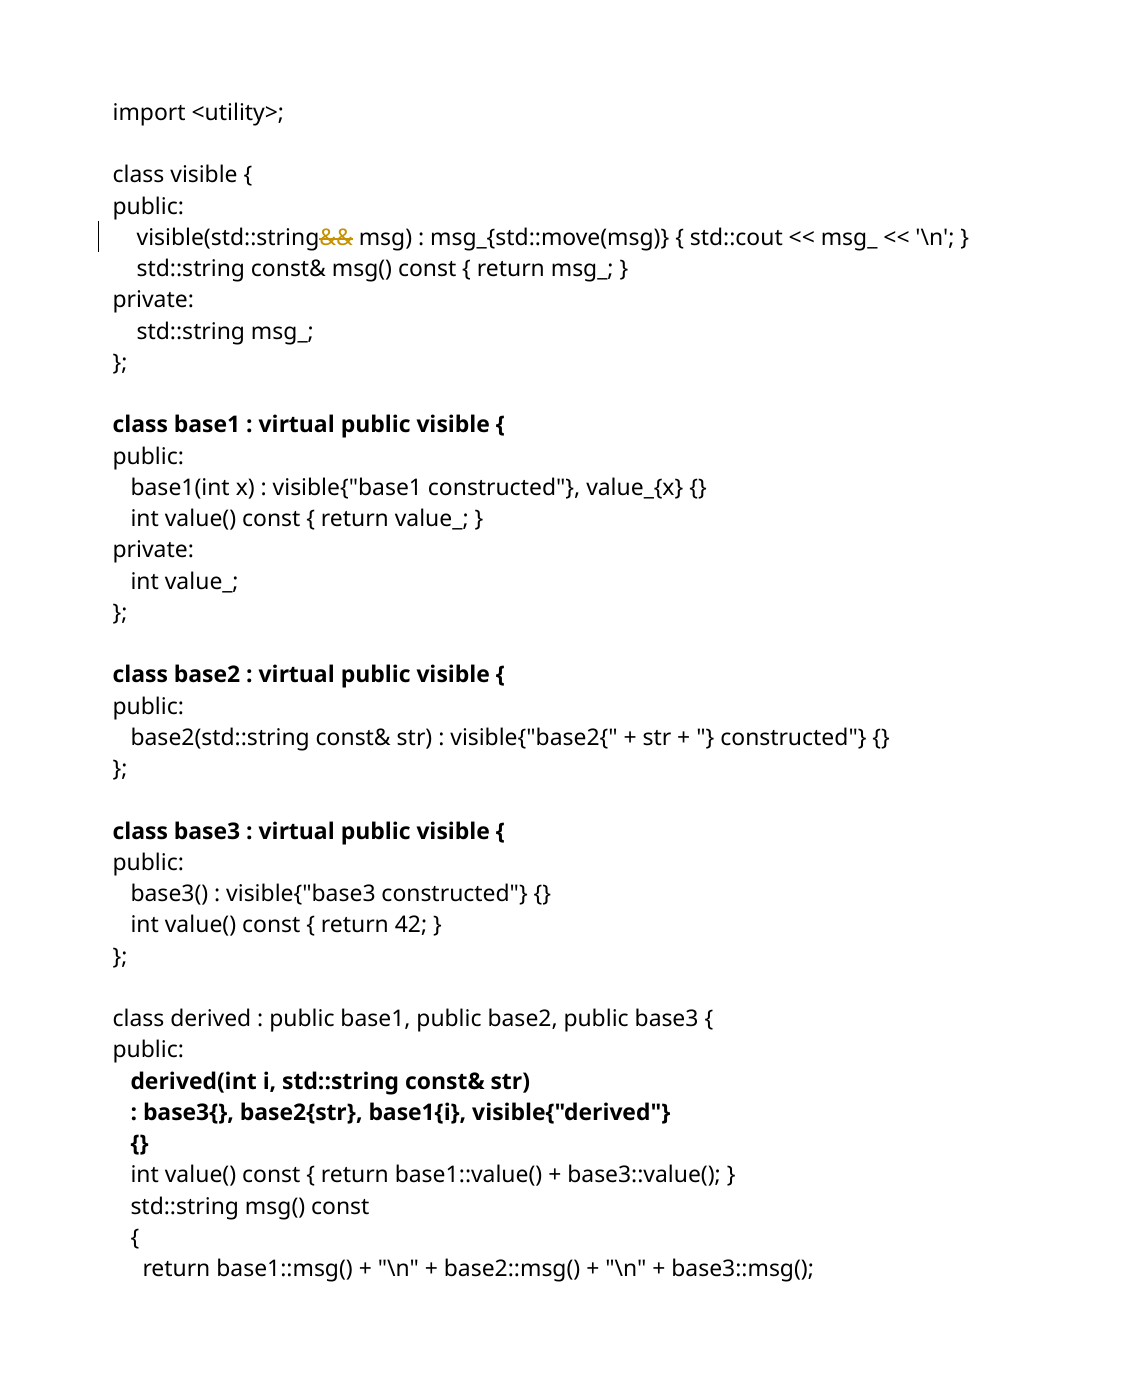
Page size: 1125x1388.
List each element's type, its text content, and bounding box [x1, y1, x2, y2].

text int value() const { return value_; } [112, 502, 1012, 533]
text public: [112, 440, 1012, 471]
text public: [112, 190, 1012, 221]
text int value() const { return 42; } [112, 908, 1012, 940]
text int value() const { return base1::value() + base3::value(); } [112, 1158, 1012, 1190]
text base2(std::string const& str) : visible{"base2{" + str + "} constructed"} {} [112, 721, 1012, 752]
text class visible { [112, 158, 1012, 190]
text int value_; [112, 565, 1012, 596]
text return base1::msg() + "\n" + base2::msg() + "\n" + base3::msg(); [112, 1252, 1012, 1283]
text : base3{}, base2{str}, base1{i}, visible{"derived"} [112, 1096, 1012, 1127]
text std::string const& msg() const { return msg_; } [112, 252, 1012, 283]
text public: [112, 1033, 1012, 1065]
text public: [112, 690, 1012, 721]
text base3() : visible{"base3 constructed"} {} [112, 877, 1012, 908]
text }; [112, 346, 1012, 377]
text }; [112, 752, 1012, 783]
text visible(std::string msg) : msg_{std::move(msg)} { std::cout << msg_ << '\n'; } [112, 221, 1012, 252]
text derived(int i, std::string const& str) [112, 1065, 1012, 1096]
text { [112, 1221, 1012, 1252]
text }; [112, 940, 1012, 971]
text }; [112, 596, 1012, 627]
text class base1 : virtual public visible { [112, 408, 1012, 440]
text public: [112, 846, 1012, 877]
text class base3 : virtual public visible { [112, 815, 1012, 846]
text std::string msg_; [112, 315, 1012, 346]
text base1(int x) : visible{"base1 constructed"}, value_{x} {} [112, 471, 1012, 502]
text private: [112, 533, 1012, 565]
text class base2 : virtual public visible { [112, 658, 1012, 690]
text {} [112, 1127, 1012, 1158]
text std::string msg() const [112, 1190, 1012, 1221]
text private: [112, 283, 1012, 315]
text class derived : public base1, public base2, public base3 { [112, 1002, 1012, 1033]
text import <utility>; [112, 96, 1012, 127]
